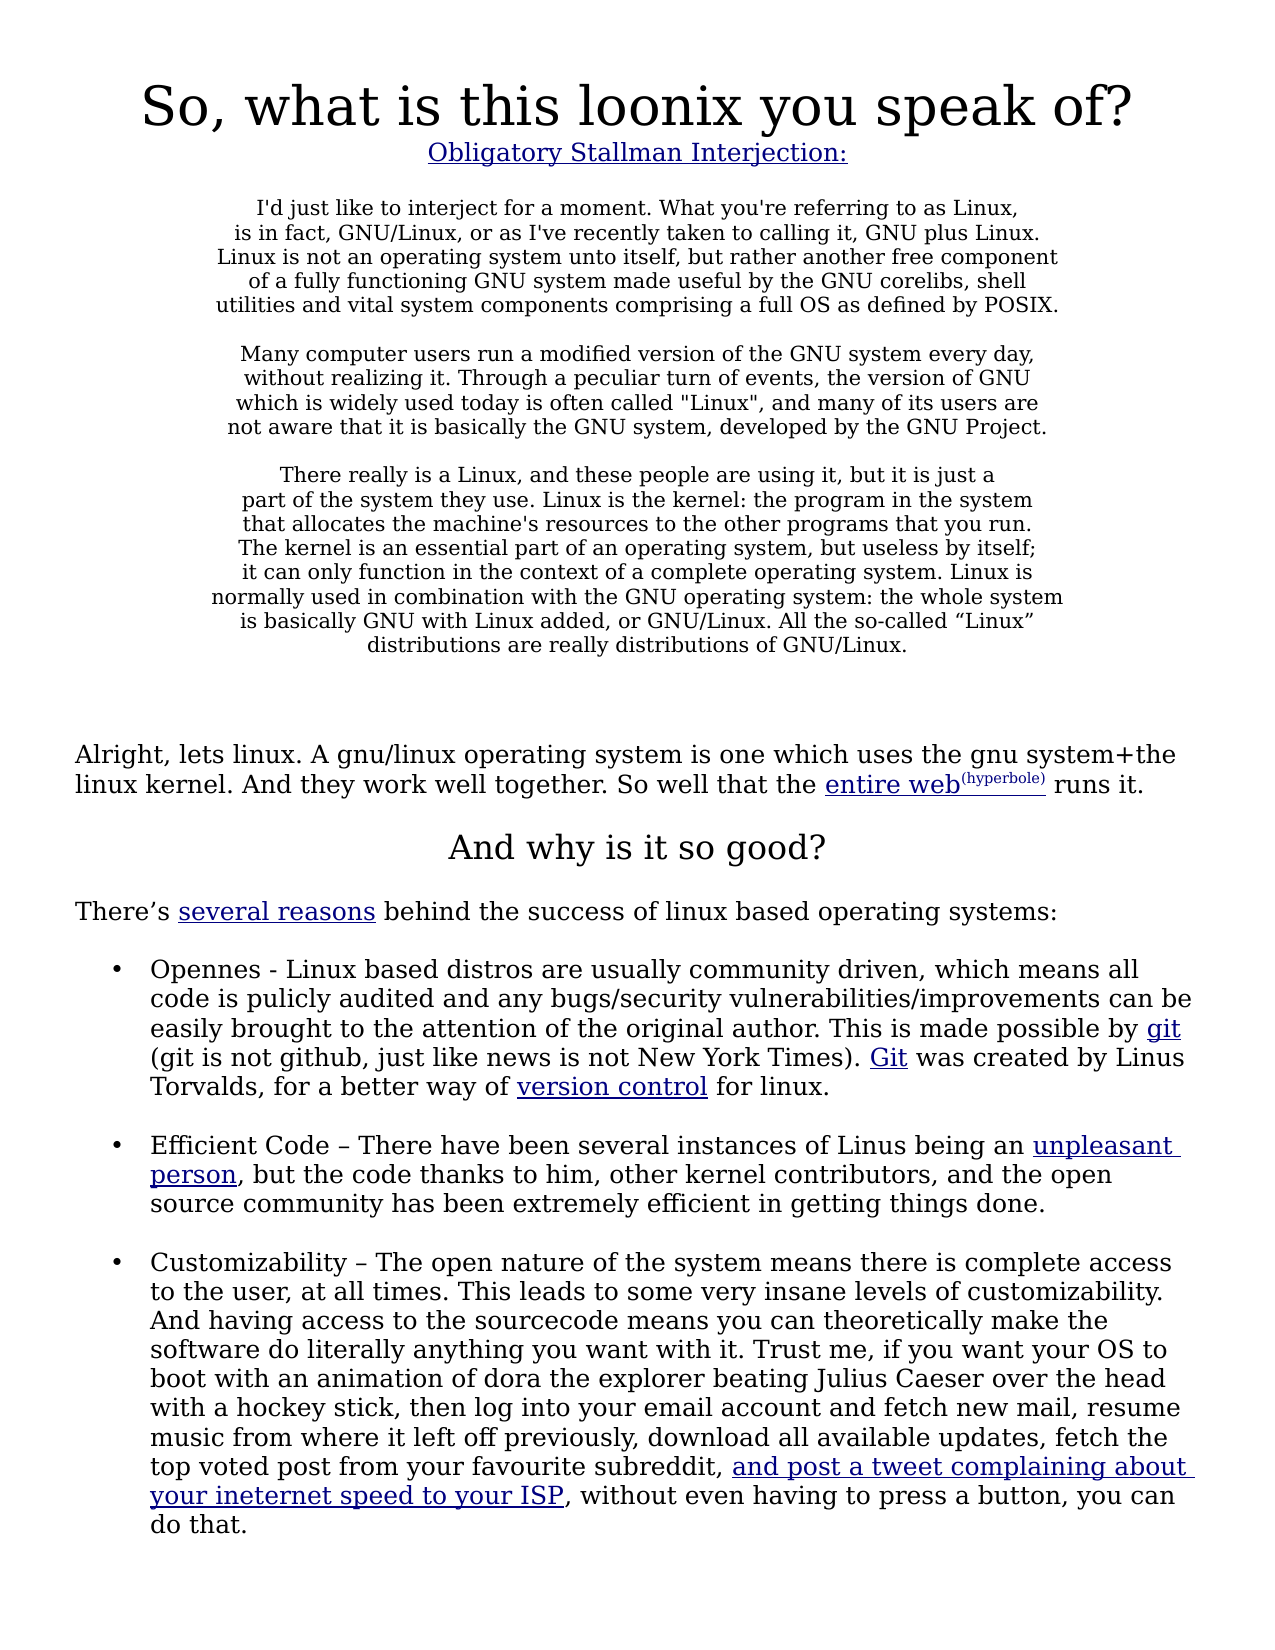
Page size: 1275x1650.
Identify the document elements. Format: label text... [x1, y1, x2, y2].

text part of the system they use. Linux is the kernel: the program in the system [75, 488, 1200, 512]
list Opennes - Linux based distros are usually community driven, which means all code is pulicly audited and any bugs/security vulnerabilities/improvements can be easily brought to the attention of the original author. This is made possible by git (git is not github, just like news is not New York Times). Git was created by Linus Torvalds, for a better way of version control for linux. [112, 956, 1200, 1101]
text normally used in combination with the GNU operating system: the whole system [75, 585, 1200, 609]
text that allocates the machine's resources to the other programs that you run. [75, 512, 1200, 536]
text Obligatory Stallman Interjection: [75, 138, 1200, 167]
text And why is it so good? [75, 828, 1200, 867]
text Linux is not an operating system unto itself, but rather another free component [75, 245, 1200, 269]
text There really is a Linux, and these people are using it, but it is just a [75, 463, 1200, 488]
text it can only function in the context of a complete operating system. Linux is [75, 560, 1200, 585]
list Customizability – The open nature of the system means there is complete access to the user, at all times. This leads to some very insane levels of customizability. And having access to the sourcecode means you can theoretically make the software do literally anything you want with it. Trust me, if you want your OS to boot with an animation of dora the explorer beating Julius Caeser over the head with a hockey stick, then log into your email account and fetch new mail, resume music from where it left off previously, download all available updates, fetch the top voted post from your favourite subreddit, and post a tweet complaining about your ineternet speed to your ISP, without even having to press a button, you can do that. [112, 1248, 1200, 1539]
text of a fully functioning GNU system made useful by the GNU corelibs, shell [75, 269, 1200, 293]
text not aware that it is basically the GNU system, developed by the GNU Project. [75, 415, 1200, 439]
text distributions are really distributions of GNU/Linux. [75, 633, 1200, 657]
list Efficient Code – There have been several instances of Linus being an unpleasant person, but the code thanks to him, other kernel contributors, and the open source community has been extremely efficient in getting things done. [112, 1131, 1200, 1218]
text The kernel is an essential part of an operating system, but useless by itself; [75, 536, 1200, 560]
text without realizing it. Through a peculiar turn of events, the version of GNU [75, 366, 1200, 391]
text There’s several reasons behind the success of linux based operating systems: [75, 897, 1200, 926]
text which is widely used today is often called "Linux", and many of its users are [75, 391, 1200, 415]
text I'd just like to interject for a moment. What you're referring to as Linux, [75, 196, 1200, 221]
text utilities and vital system components comprising a full OS as defined by POSIX. [75, 293, 1200, 318]
text is basically GNU with Linux added, or GNU/Linux. All the so-called “Linux” [75, 609, 1200, 633]
text Alright, lets linux. A gnu/linux operating system is one which uses the gnu system+the linux kernel. And they work well together. So well that the entire web(hyperbole) runs it. [75, 741, 1200, 799]
text is in fact, GNU/Linux, or as I've recently taken to calling it, GNU plus Linux. [75, 221, 1200, 245]
text Many computer users run a modified version of the GNU system every day, [75, 342, 1200, 366]
text So, what is this loonix you speak of? [75, 75, 1200, 138]
